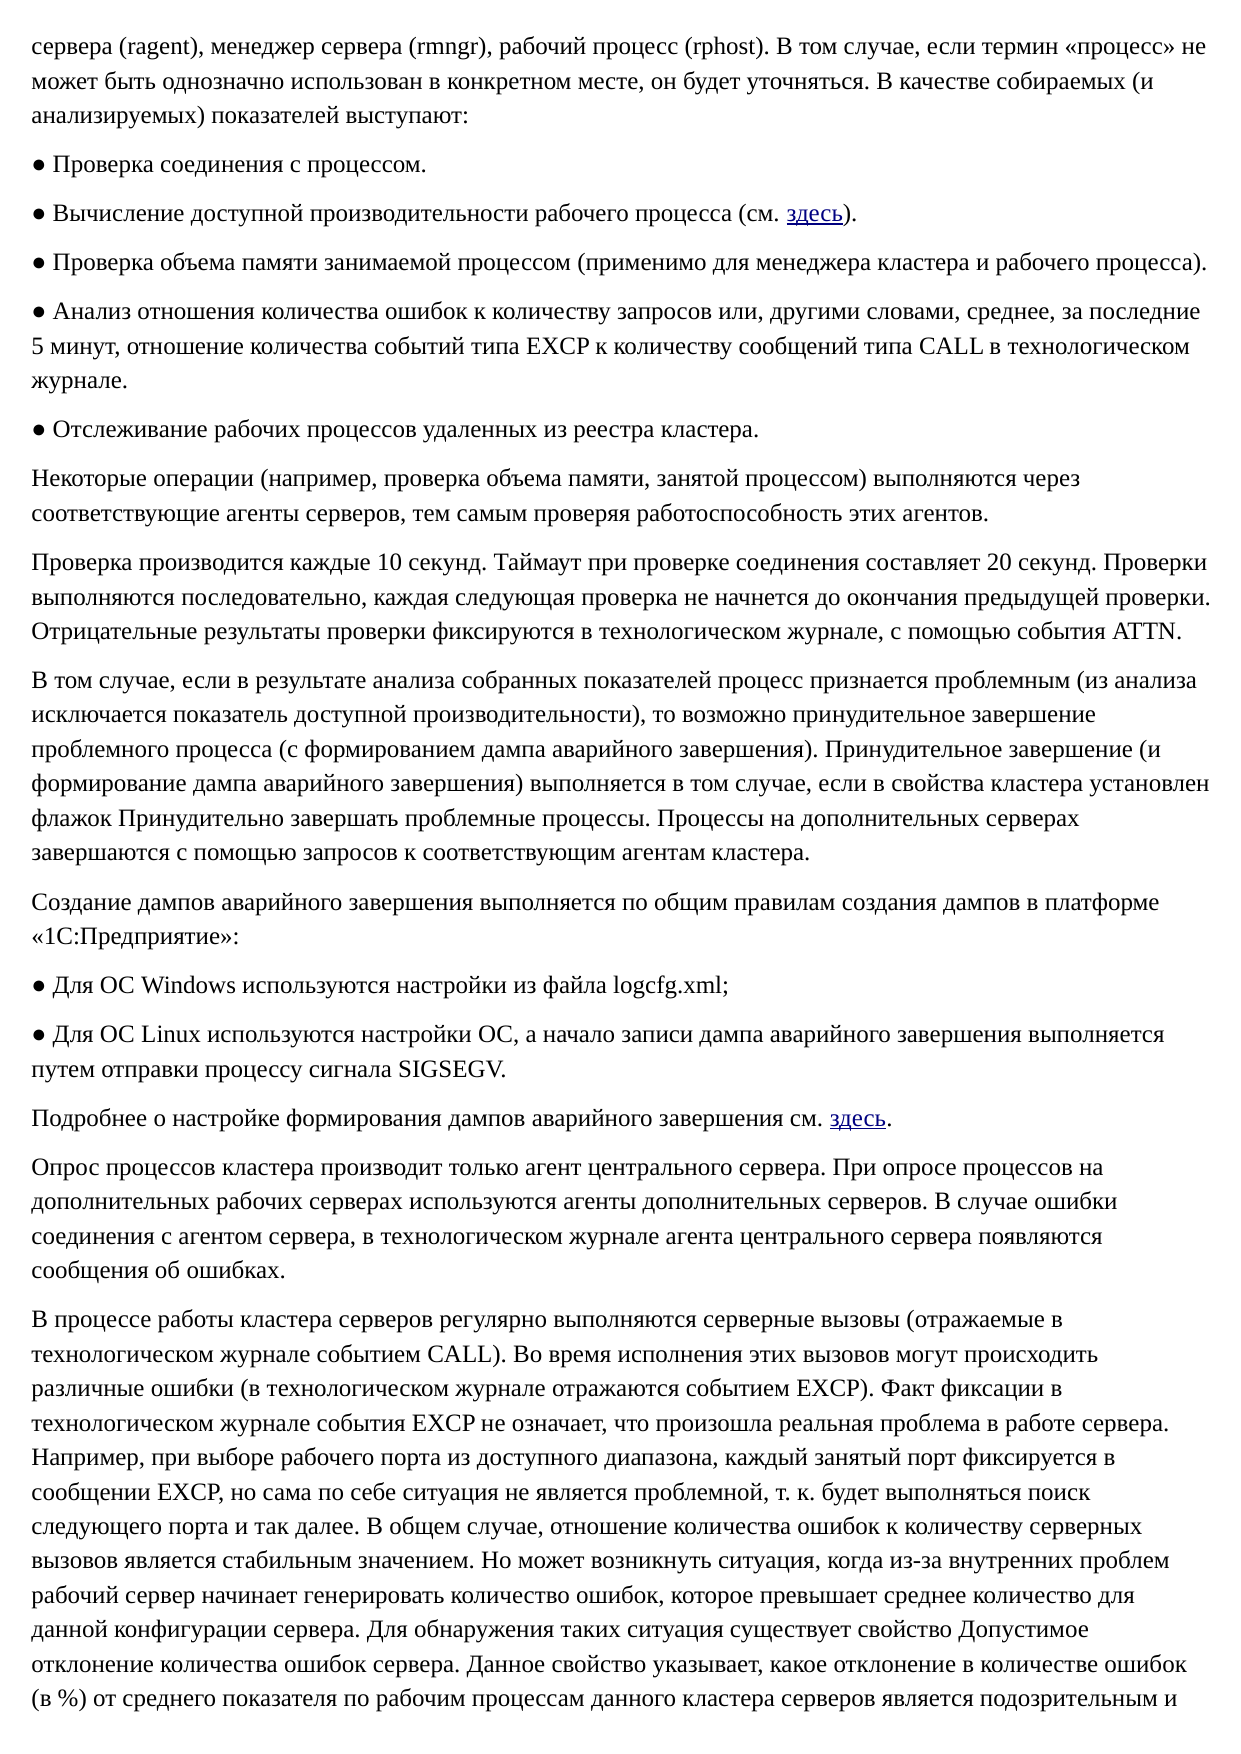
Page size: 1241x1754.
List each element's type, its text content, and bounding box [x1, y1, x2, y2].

text ● Для ОС Linux используются настройки ОС, а начало записи дампа аварийного завершения выполняется путем отправки процессу сигнала SIGSEGV. [31, 1019, 1212, 1082]
text сервера (ragent), менеджер сервера (rmngr), рабочий процесс (rphost). В том случае, если термин «процесс» не может быть однозначно использован в конкретном месте, он будет уточняться. В качестве собираемых (и анализируемых) показателей выступают: [31, 31, 1212, 129]
text В том случае, если в результате анализа собранных показателей процесс признается проблемным (из анализа исключается показатель доступной производительности), то возможно принудительное завершение проблемного процесса (с формированием дампа аварийного завершения). Принудительное завершение (и формирование дампа аварийного завершения) выполняется в том случае, если в свойства кластера установлен флажок Принудительно завершать проблемные процессы. Процессы на дополнительных серверах завершаются с помощью запросов к соответствующим агентам кластера. [31, 665, 1212, 866]
text ● Анализ отношения количества ошибок к количеству запросов или, другими словами, среднее, за последние 5 минут, отношение количества событий типа EXCP к количеству сообщений типа CALL в технологическом журнале. [31, 296, 1212, 394]
text Некоторые операции (например, проверка объема памяти, занятой процессом) выполняются через соответствующие агенты серверов, тем самым проверяя работоспособность этих агентов. [31, 463, 1212, 527]
text Проверка производится каждые 10 секунд. Таймаут при проверке соединения составляет 20 секунд. Проверки выполняются последовательно, каждая следующая проверка не начнется до окончания предыдущей проверки. Отрицательные результаты проверки фиксируются в технологическом журнале, с помощью события ATTN. [31, 547, 1212, 645]
text ● Проверка соединения с процессом. [31, 149, 1212, 178]
text Подробнее о настройке формирования дампов аварийного завершения см. здесь. [31, 1103, 1212, 1131]
text ● Отслеживание рабочих процессов удаленных из реестра кластера. [31, 414, 1212, 443]
text В процессе работы кластера серверов регулярно выполняются серверные вызовы (отражаемые в технологическом журнале событием CALL). Во время исполнения этих вызовов могут происходить различные ошибки (в технологическом журнале отражаются событием EXCP). Факт фиксации в технологическом журнале события EXCP не означает, что произошла реальная проблема в работе сервера. Например, при выборе рабочего порта из доступного диапазона, каждый занятый порт фиксируется в сообщении EXCP, но сама по себе ситуация не является проблемной, т. к. будет выполняться поиск следующего порта и так далее. В общем случае, отношение количества ошибок к количеству серверных вызовов является стабильным значением. Но может возникнуть ситуация, когда из-за внутренних проблем рабочий сервер начинает генерировать количество ошибок, которое превышает среднее количество для данной конфигурации сервера. Для обнаружения таких ситуация существует свойство Допустимое отклонение количества ошибок сервера. Данное свойство указывает, какое отклонение в количестве ошибок (в %) от среднего показателя по рабочим процессам данного кластера серверов является подозрительным и [31, 1304, 1212, 1712]
text Опрос процессов кластера производит только агент центрального сервера. При опросе процессов на дополнительных рабочих серверах используются агенты дополнительных серверов. В случае ошибки соединения с агентом сервера, в технологическом журнале агента центрального сервера появляются сообщения об ошибках. [31, 1152, 1212, 1284]
text ● Для ОС Windows используются настройки из файла logcfg.xml; [31, 970, 1212, 999]
text ● Проверка объема памяти занимаемой процессом (применимо для менеджера кластера и рабочего процесса). [31, 247, 1212, 276]
text ● Вычисление доступной производительности рабочего процесса (см. здесь). [31, 198, 1212, 227]
text Создание дампов аварийного завершения выполняется по общим правилам создания дампов в платформе «1С:Предприятие»: [31, 887, 1212, 950]
